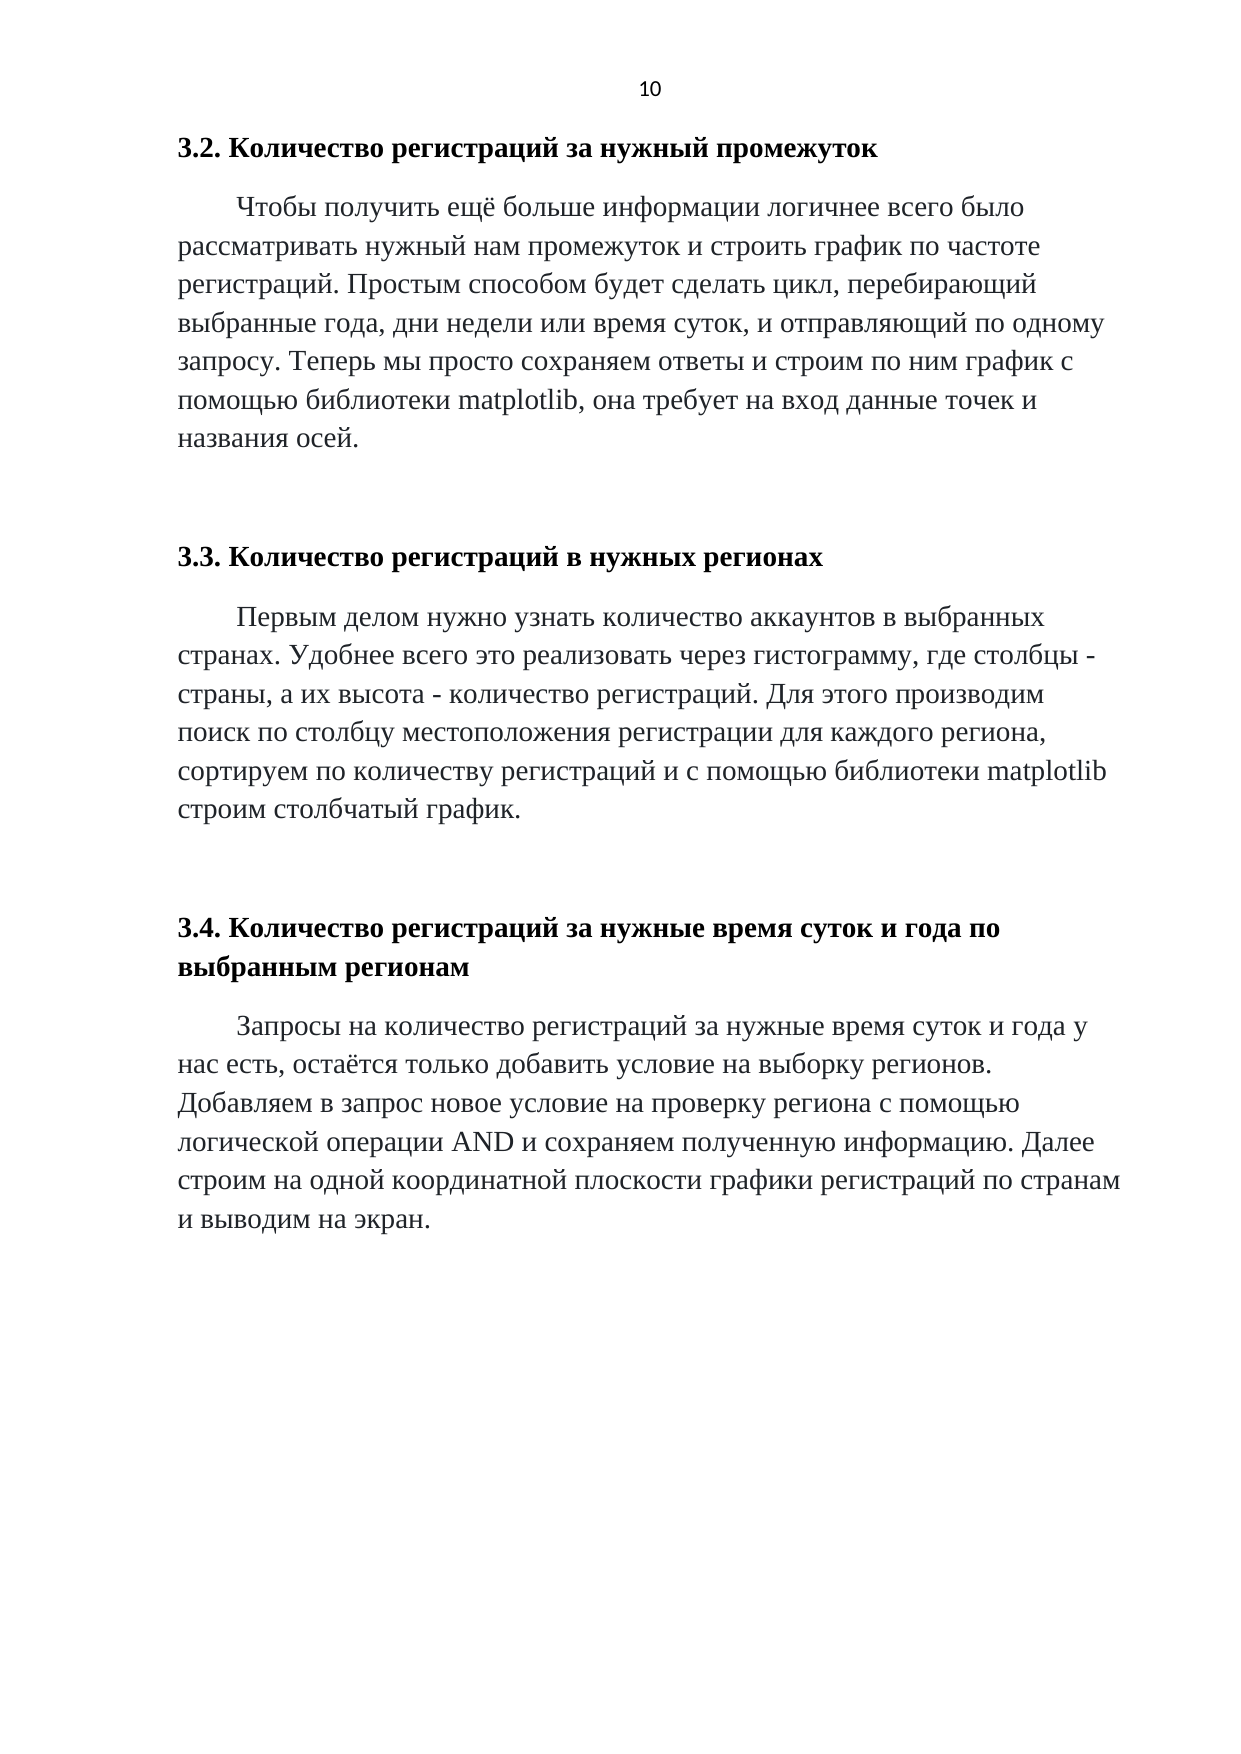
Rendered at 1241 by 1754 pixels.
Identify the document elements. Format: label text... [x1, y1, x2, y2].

text Запросы на количество регистраций за нужные время суток и года у нас есть, остаётся только добавить условие на выборку регионов. Добавляем в запрос новое условие на проверку региона с помощью логической операции AND и сохраняем полученную информацию. Далее строим на одной координатной плоскости графики регистраций по странам и выводим на экран. [177, 1008, 1122, 1234]
text 3.4. Количество регистраций за нужные время суток и года по выбранным регионам [177, 910, 1122, 982]
text Первым делом нужно узнать количество аккаунтов в выбранных странах. Удобнее всего это реализовать через гистограмму, где столбцы - страны, а их высота - количество регистраций. Для этого производим поиск по столбцу местоположения регистрации для каждого региона, сортируем по количеству регистраций и с помощью библиотеки matplotlib строим столбчатый график. [177, 599, 1122, 825]
text Чтобы получить ещё больше информации логичнее всего было рассматривать нужный нам промежуток и строить график по частоте регистраций. Простым способом будет сделать цикл, перебирающий выбранные года, дни недели или время суток, и отправляющий по одному запросу. Теперь мы просто сохраняем ответы и строим по ним график с помощью библиотеки matplotlib, она требует на вход данные точек и названия осей. [177, 189, 1122, 454]
text 3.3. Количество регистраций в нужных регионах [177, 539, 1122, 573]
text 3.2. Количество регистраций за нужный промежуток [177, 130, 1122, 163]
